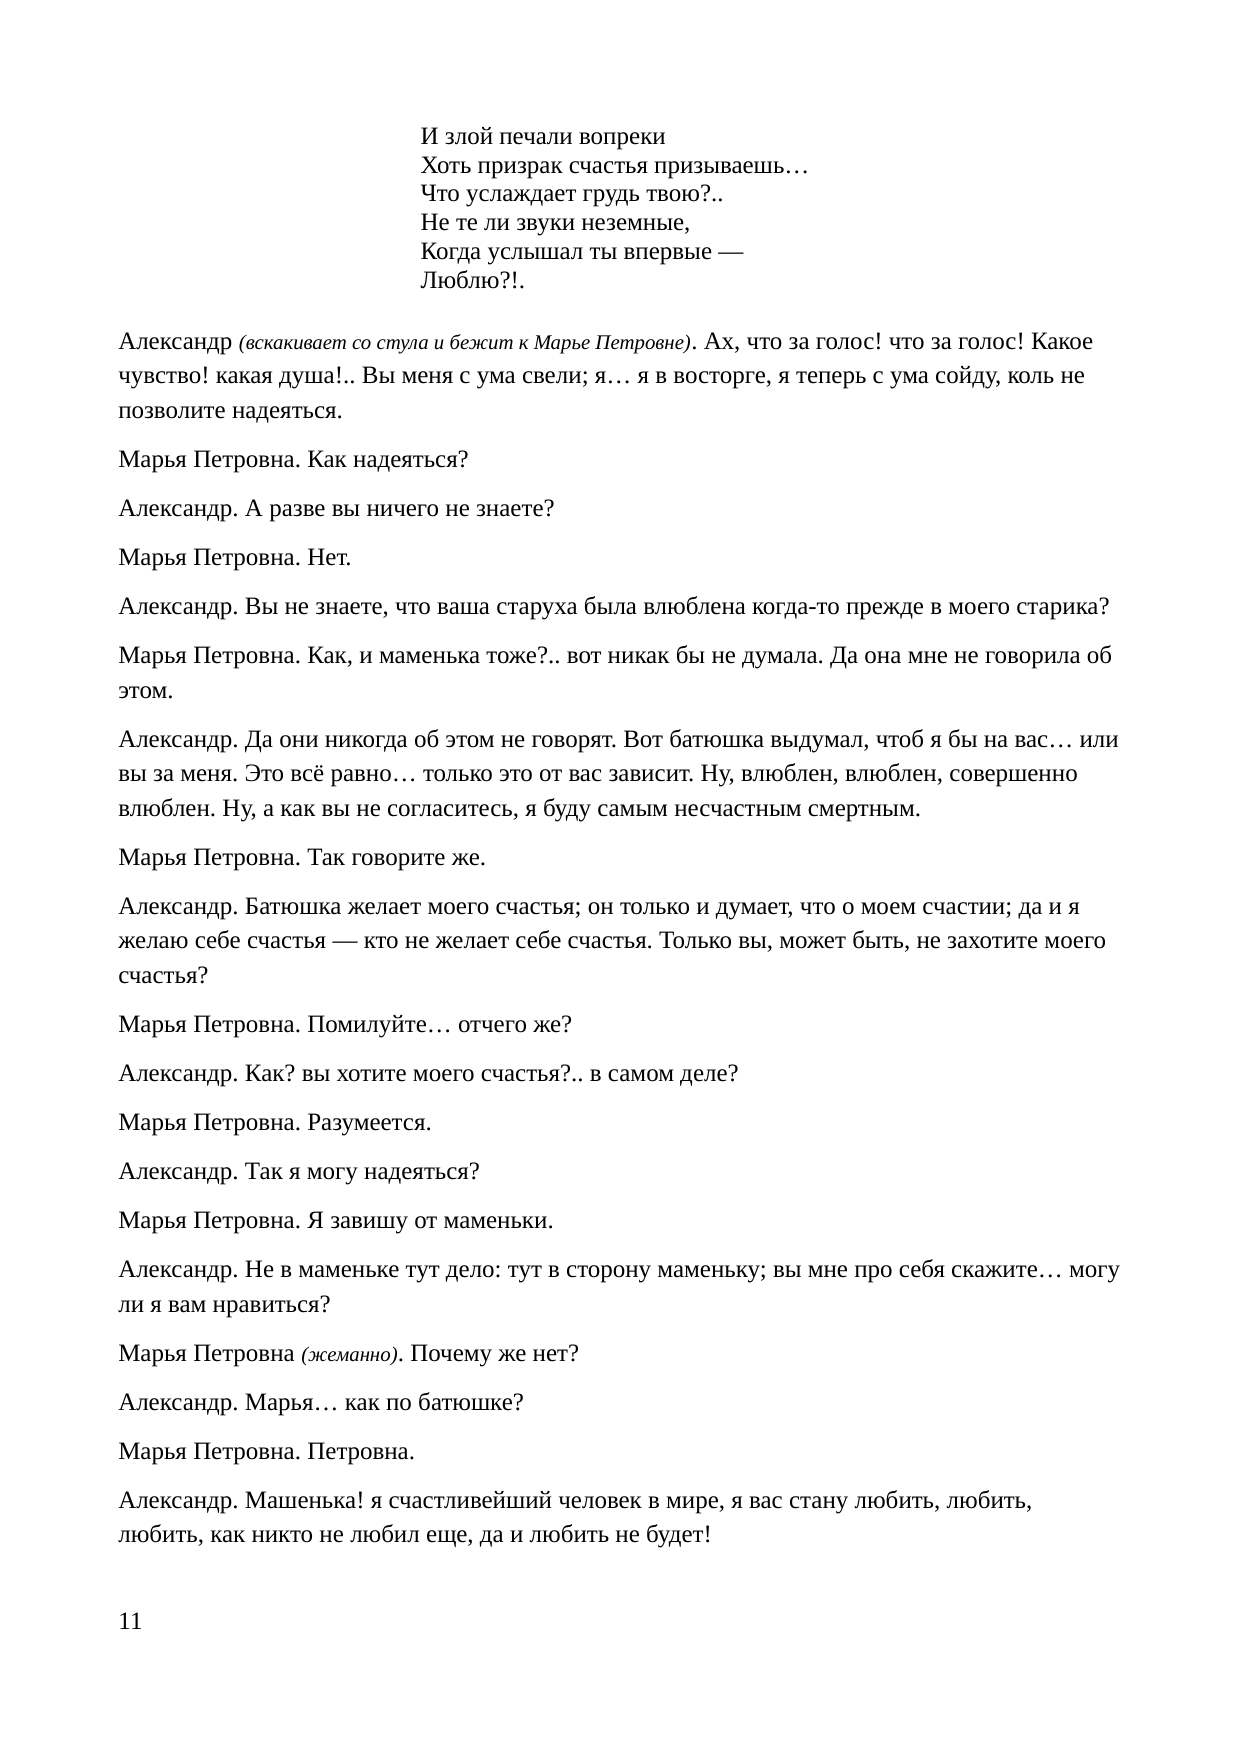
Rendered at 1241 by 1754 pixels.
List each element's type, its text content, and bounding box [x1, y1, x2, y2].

text Марья Петровна. Я завишу от маменьки. [118, 1205, 1122, 1234]
text Александр. Да они никогда об этом не говорят. Вот батюшка выдумал, чтоб я бы на вас… или вы за меня. Это всё равно… только это от вас зависит. Ну, влюблен, влюблен, совершенно влюблен. Ну, а как вы не согласитесь, я буду самым несчастным смертным. [118, 724, 1122, 821]
text Александр. Машенька! я счастливейший человек в мире, я вас стану любить, любить, любить, как никто не любил еще, да и любить не будет! [118, 1485, 1122, 1548]
text Марья Петровна. Нет. [118, 542, 1122, 571]
text Александр (вскакивает со стула и бежит к Марье Петровне). Ах, что за голос! что за голос! Какое чувство! какая душа!.. Вы меня с ума свели; я… я в восторге, я теперь с ума сойду, коль не позволите надеяться. [118, 326, 1122, 424]
text Александр. А разве вы ничего не знаете? [118, 493, 1122, 522]
text Александр. Вы не знаете, что ваша старуха была влюблена когда-то прежде в моего старика? [118, 591, 1122, 620]
text Марья Петровна. Петровна. [118, 1436, 1122, 1464]
table_header И злой печали вопреки Хоть призрак счастья призываешь… Что услаждает грудь твою?.. Не те ли звуки неземные, Когда услышал ты впервые — ‎Люблю?!. [418, 118, 823, 326]
text Марья Петровна. Разумеется. [118, 1107, 1122, 1136]
text Александр. Так я могу надеяться? [118, 1156, 1122, 1185]
text Александр. Марья… как по батюшке? [118, 1387, 1122, 1416]
text Марья Петровна. Как надеяться? [118, 444, 1122, 473]
text Марья Петровна. Помилуйте… отчего же? [118, 1009, 1122, 1038]
text Александр. Как? вы хотите моего счастья?.. в самом деле? [118, 1058, 1122, 1087]
text Марья Петровна (жеманно). Почему же нет? [118, 1338, 1122, 1366]
text Александр. Батюшка желает моего счастья; он только и думает, что о моем счастии; да и я желаю себе счастья — кто не желает себе счастья. Только вы, может быть, не захотите моего счастья? [118, 891, 1122, 988]
text Александр. Не в маменьке тут дело: тут в сторону маменьку; вы мне про себя скажите… могу ли я вам нравиться? [118, 1254, 1122, 1317]
text Марья Петровна. Так говорите же. [118, 842, 1122, 871]
text Марья Петровна. Как, и маменька тоже?.. вот никак бы не думала. Да она мне не говорила об этом. [118, 640, 1122, 703]
